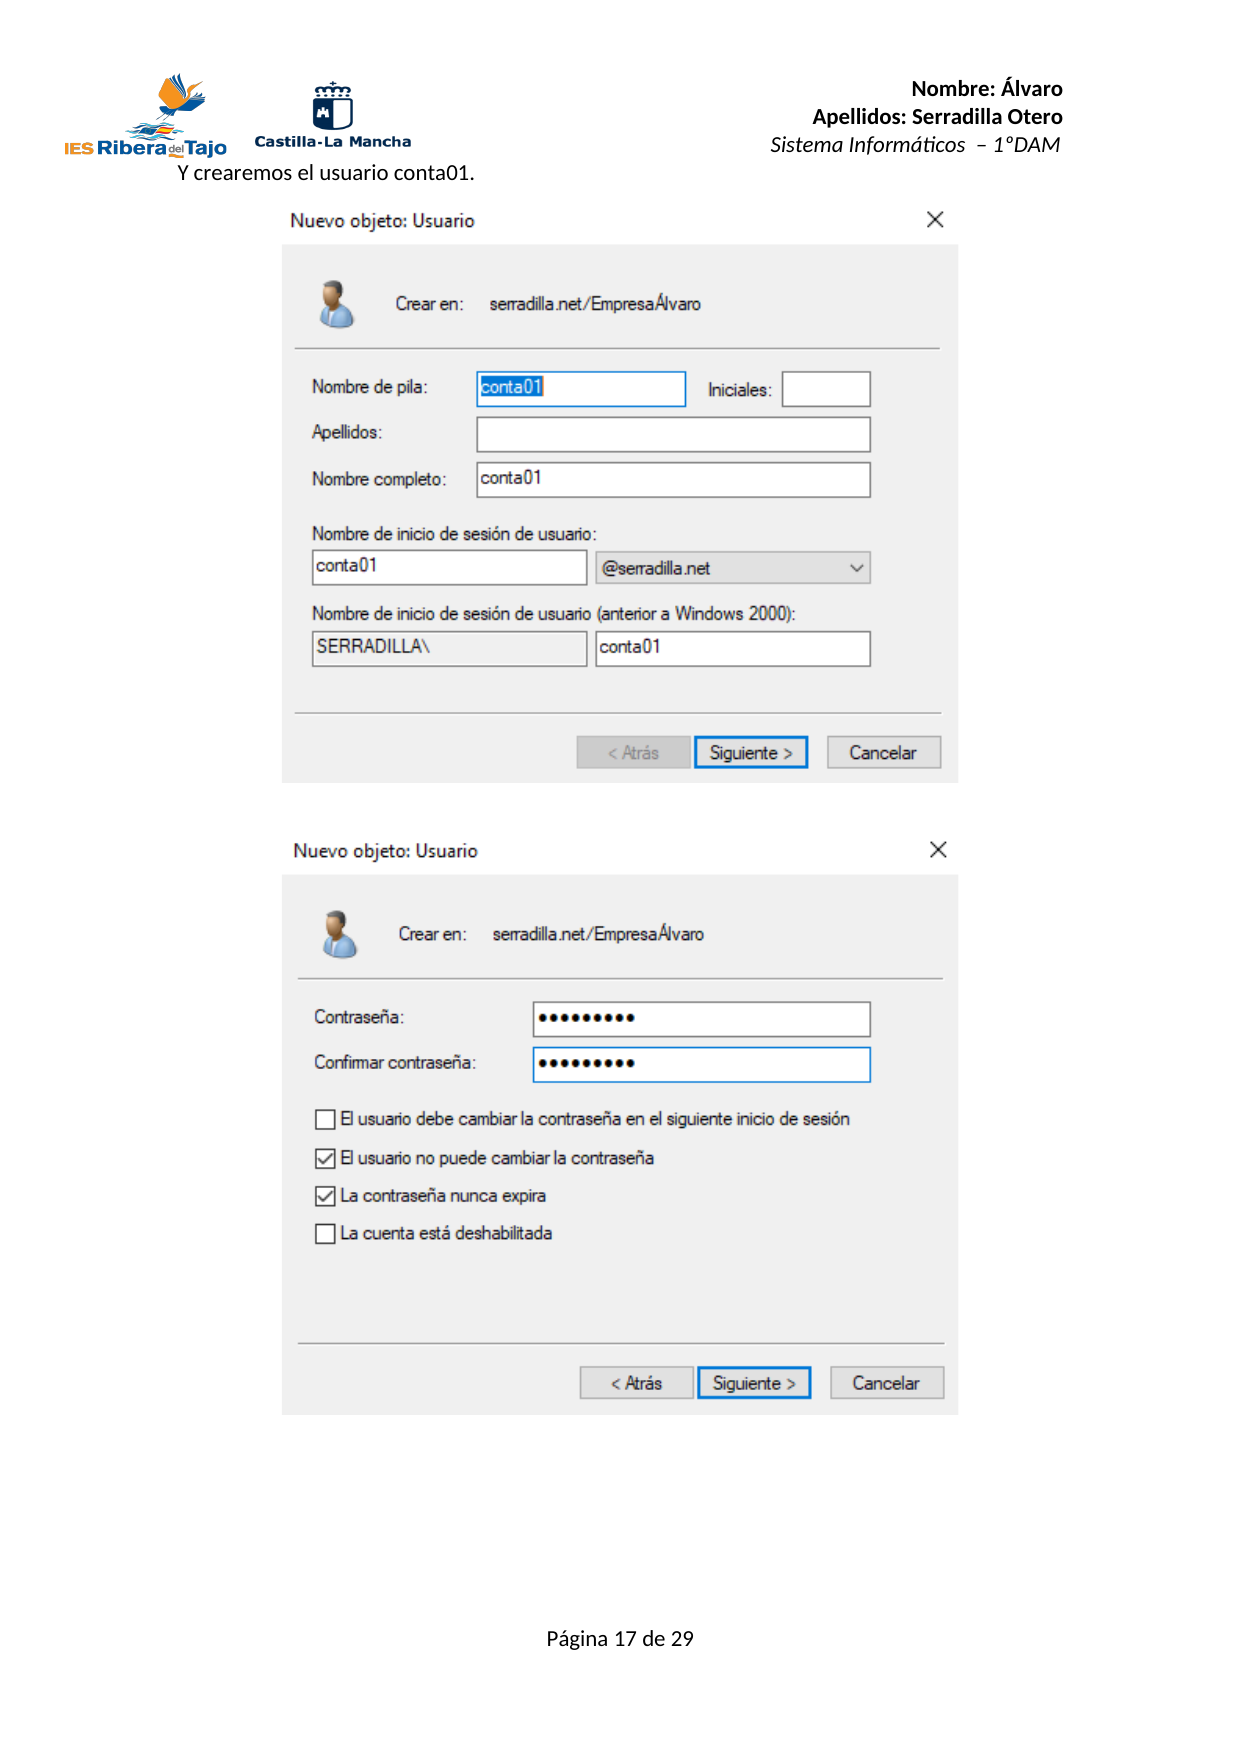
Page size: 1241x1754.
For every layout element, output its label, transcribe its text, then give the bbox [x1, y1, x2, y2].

picture [65, 73, 227, 158]
picture [233, 73, 432, 158]
picture [281, 204, 959, 783]
text Y crearemos el usuario conta01. [177, 158, 1063, 186]
picture [281, 831, 959, 1415]
